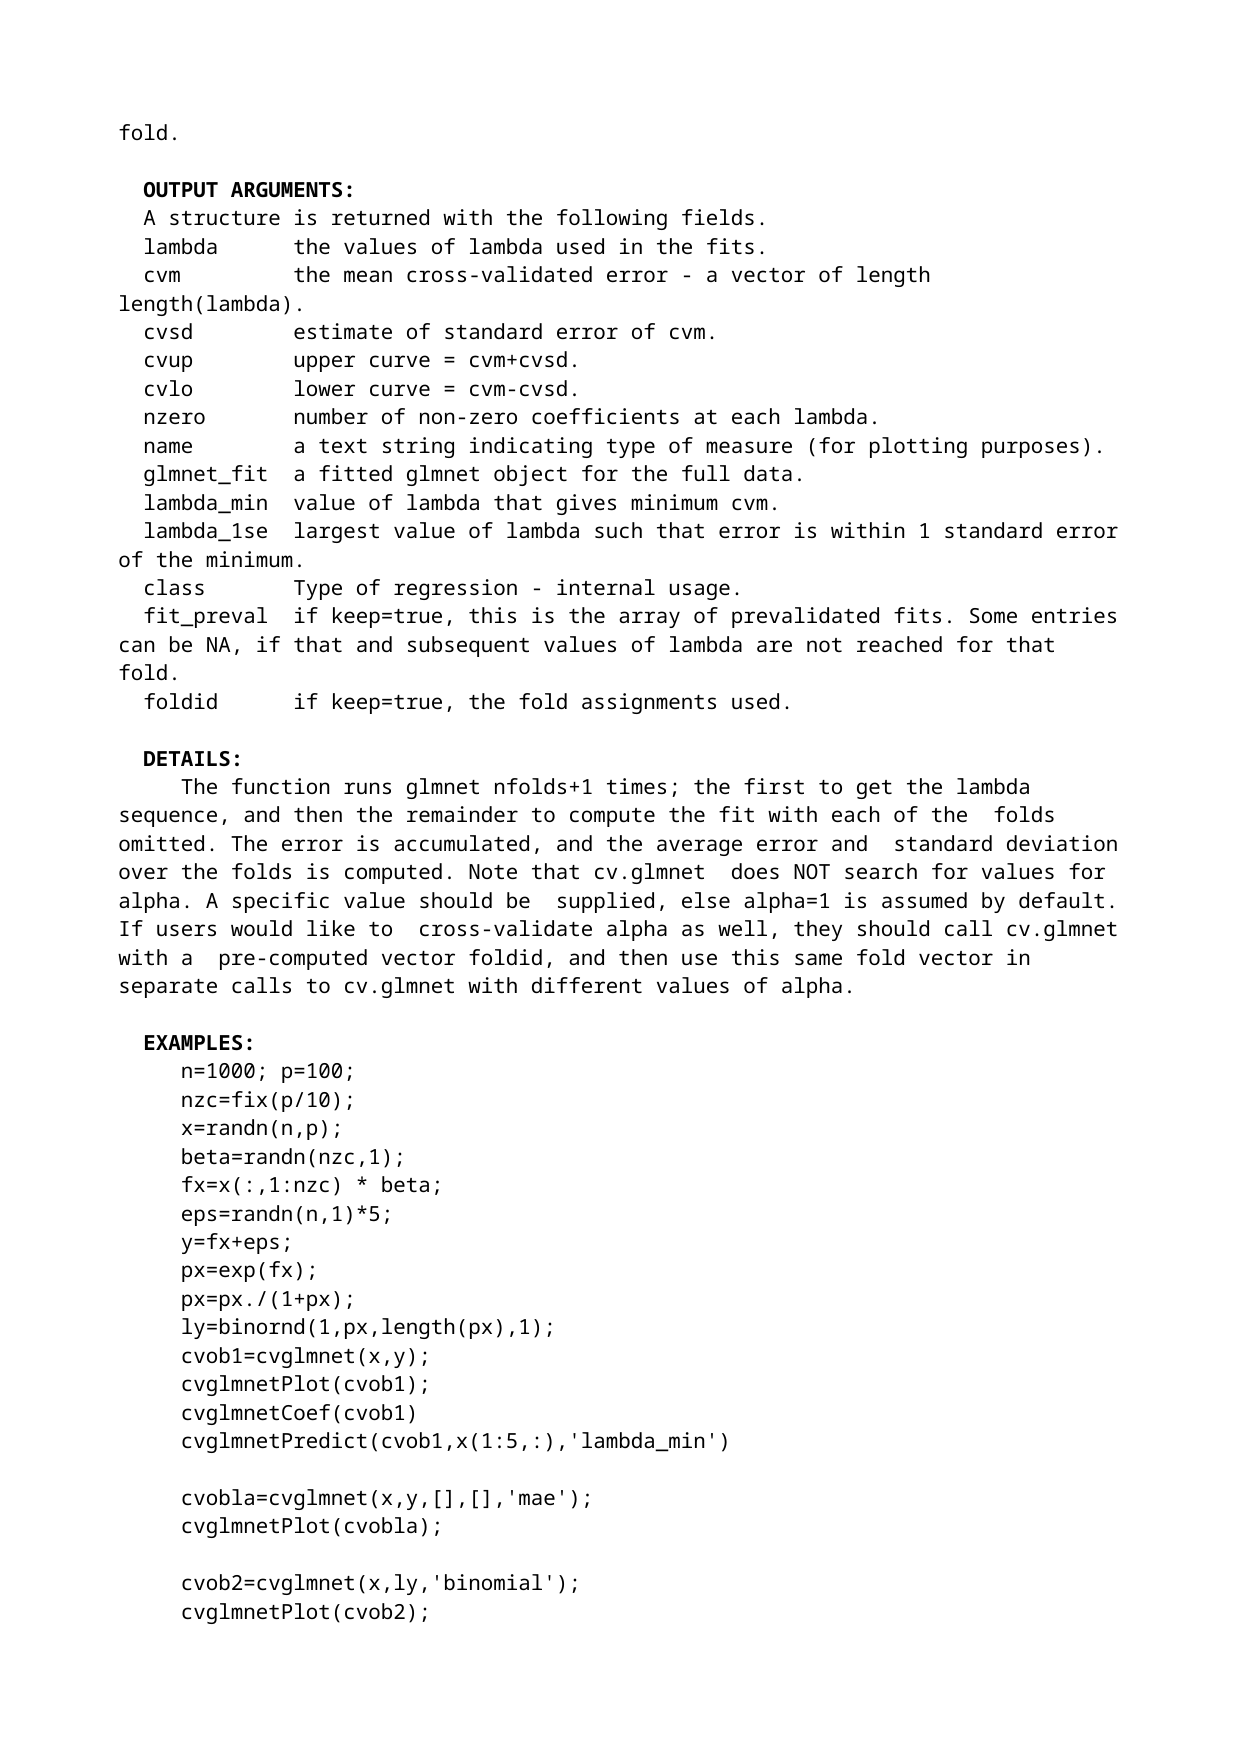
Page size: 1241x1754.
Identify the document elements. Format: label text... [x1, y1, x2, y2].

text fold. OUTPUT ARGUMENTS: A structure is returned with the following fields. lambda the values of lambda used in the fits. cvm the mean cross-validated error - a vector of length length(lambda). cvsd estimate of standard error of cvm. cvup upper curve = cvm+cvsd. cvlo lower curve = cvm-cvsd. nzero number of non-zero coefficients at each lambda. name a text string indicating type of measure (for plotting purposes). glmnet_fit a fitted glmnet object for the full data. lambda_min value of lambda that gives minimum cvm. lambda_1se largest value of lambda such that error is within 1 standard error of the minimum. class Type of regression - internal usage. fit_preval if keep=true, this is the array of prevalidated fits. Some entries can be NA, if that and subsequent values of lambda are not reached for that fold. foldid if keep=true, the fold assignments used. DETAILS: The function runs glmnet nfolds+1 times; the first to get the lambda sequence, and then the remainder to compute the fit with each of the folds omitted. The error is accumulated, and the average error and standard deviation over the folds is computed. Note that cv.glmnet does NOT search for values for alpha. A specific value should be supplied, else alpha=1 is assumed by default. If users would like to cross-validate alpha as well, they should call cv.glmnet with a pre-computed vector foldid, and then use this same fold vector in separate calls to cv.glmnet with different values of alpha. EXAMPLES: n=1000; p=100; nzc=fix(p/10); x=randn(n,p); beta=randn(nzc,1); fx=x(:,1:nzc) * beta; eps=randn(n,1)*5; y=fx+eps; px=exp(fx); px=px./(1+px); ly=binornd(1,px,length(px),1); cvob1=cvglmnet(x,y); cvglmnetPlot(cvob1); cvglmnetCoef(cvob1) cvglmnetPredict(cvob1,x(1:5,:),'lambda_min') cvobla=cvglmnet(x,y,[],[],'mae'); cvglmnetPlot(cvobla); cvob2=cvglmnet(x,ly,'binomial'); cvglmnetPlot(cvob2); [118, 118, 1122, 1625]
